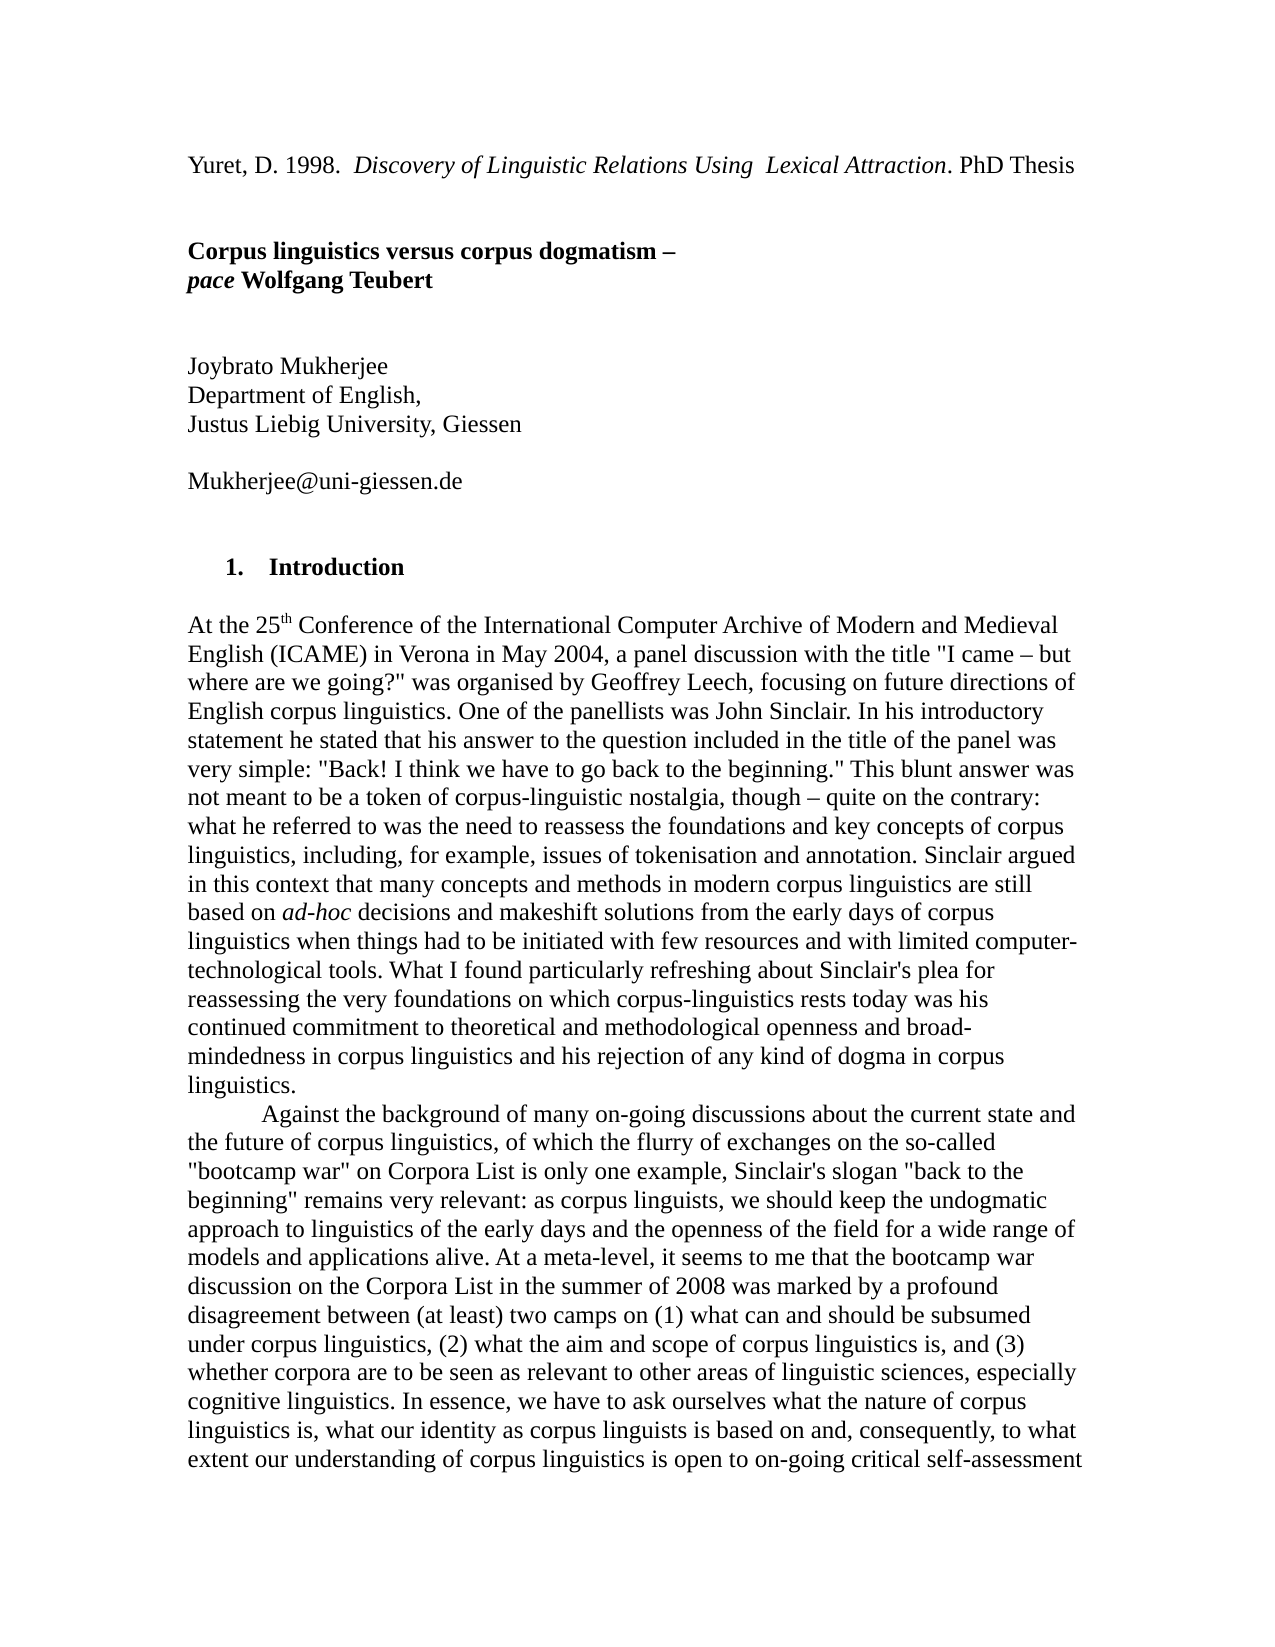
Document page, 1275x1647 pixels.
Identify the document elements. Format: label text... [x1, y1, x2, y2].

text pace Wolfgang Teubert [187, 265, 1087, 294]
text Against the background of many on-going discussions about the current state and the future of corpus linguistics, of which the flurry of exchanges on the so-called "bootcamp war" on Corpora List is only one example, Sinclair's slogan "back to the beginning" remains very relevant: as corpus linguists, we should keep the undogmatic approach to linguistics of the early days and the openness of the field for a wide range of models and applications alive. At a meta-level, it seems to me that the bootcamp war discussion on the Corpora List in the summer of 2008 was marked by a profound disagreement between (at least) two camps on (1) what can and should be subsumed under corpus linguistics, (2) what the aim and scope of corpus linguistics is, and (3) whether corpora are to be seen as relevant to other areas of linguistic sciences, especially cognitive linguistics. In essence, we have to ask ourselves what the nature of corpus linguistics is, what our identity as corpus linguists is based on and, consequently, to what extent our understanding of corpus linguistics is open to on-going critical self-assessment [187, 1099, 1087, 1472]
list Introduction [225, 552, 1087, 581]
text Yuret, D. 1998. Discovery of Linguistic Relations Using Lexical Attraction. PhD Thesis [187, 150, 1087, 179]
text Corpus linguistics versus corpus dogmatism – [187, 236, 1087, 265]
text Mukherjee@uni-giessen.de [187, 466, 1087, 495]
text Joybrato Mukherjee [187, 351, 1087, 380]
text At the 25th Conference of the International Computer Archive of Modern and Medieval English (ICAME) in Verona in May 2004, a panel discussion with the title "I came – but where are we going?" was organised by Geoffrey Leech, focusing on future directions of English corpus linguistics. One of the panellists was John Sinclair. In his introductory statement he stated that his answer to the question included in the title of the panel was very simple: "Back! I think we have to go back to the beginning." This blunt answer was not meant to be a token of corpus-linguistic nostalgia, though – quite on the contrary: what he referred to was the need to reassess the foundations and key concepts of corpus linguistics, including, for example, issues of tokenisation and annotation. Sinclair argued in this context that many concepts and methods in modern corpus linguistics are still based on ad-hoc decisions and makeshift solutions from the early days of corpus linguistics when things had to be initiated with few resources and with limited computer-technological tools. What I found particularly refreshing about Sinclair's plea for reassessing the very foundations on which corpus-linguistics rests today was his continued commitment to theoretical and methodological openness and broad-mindedness in corpus linguistics and his rejection of any kind of dogma in corpus linguistics. [187, 610, 1087, 1099]
text Justus Liebig University, Giessen [187, 409, 1087, 437]
text Department of English, [187, 380, 1087, 409]
